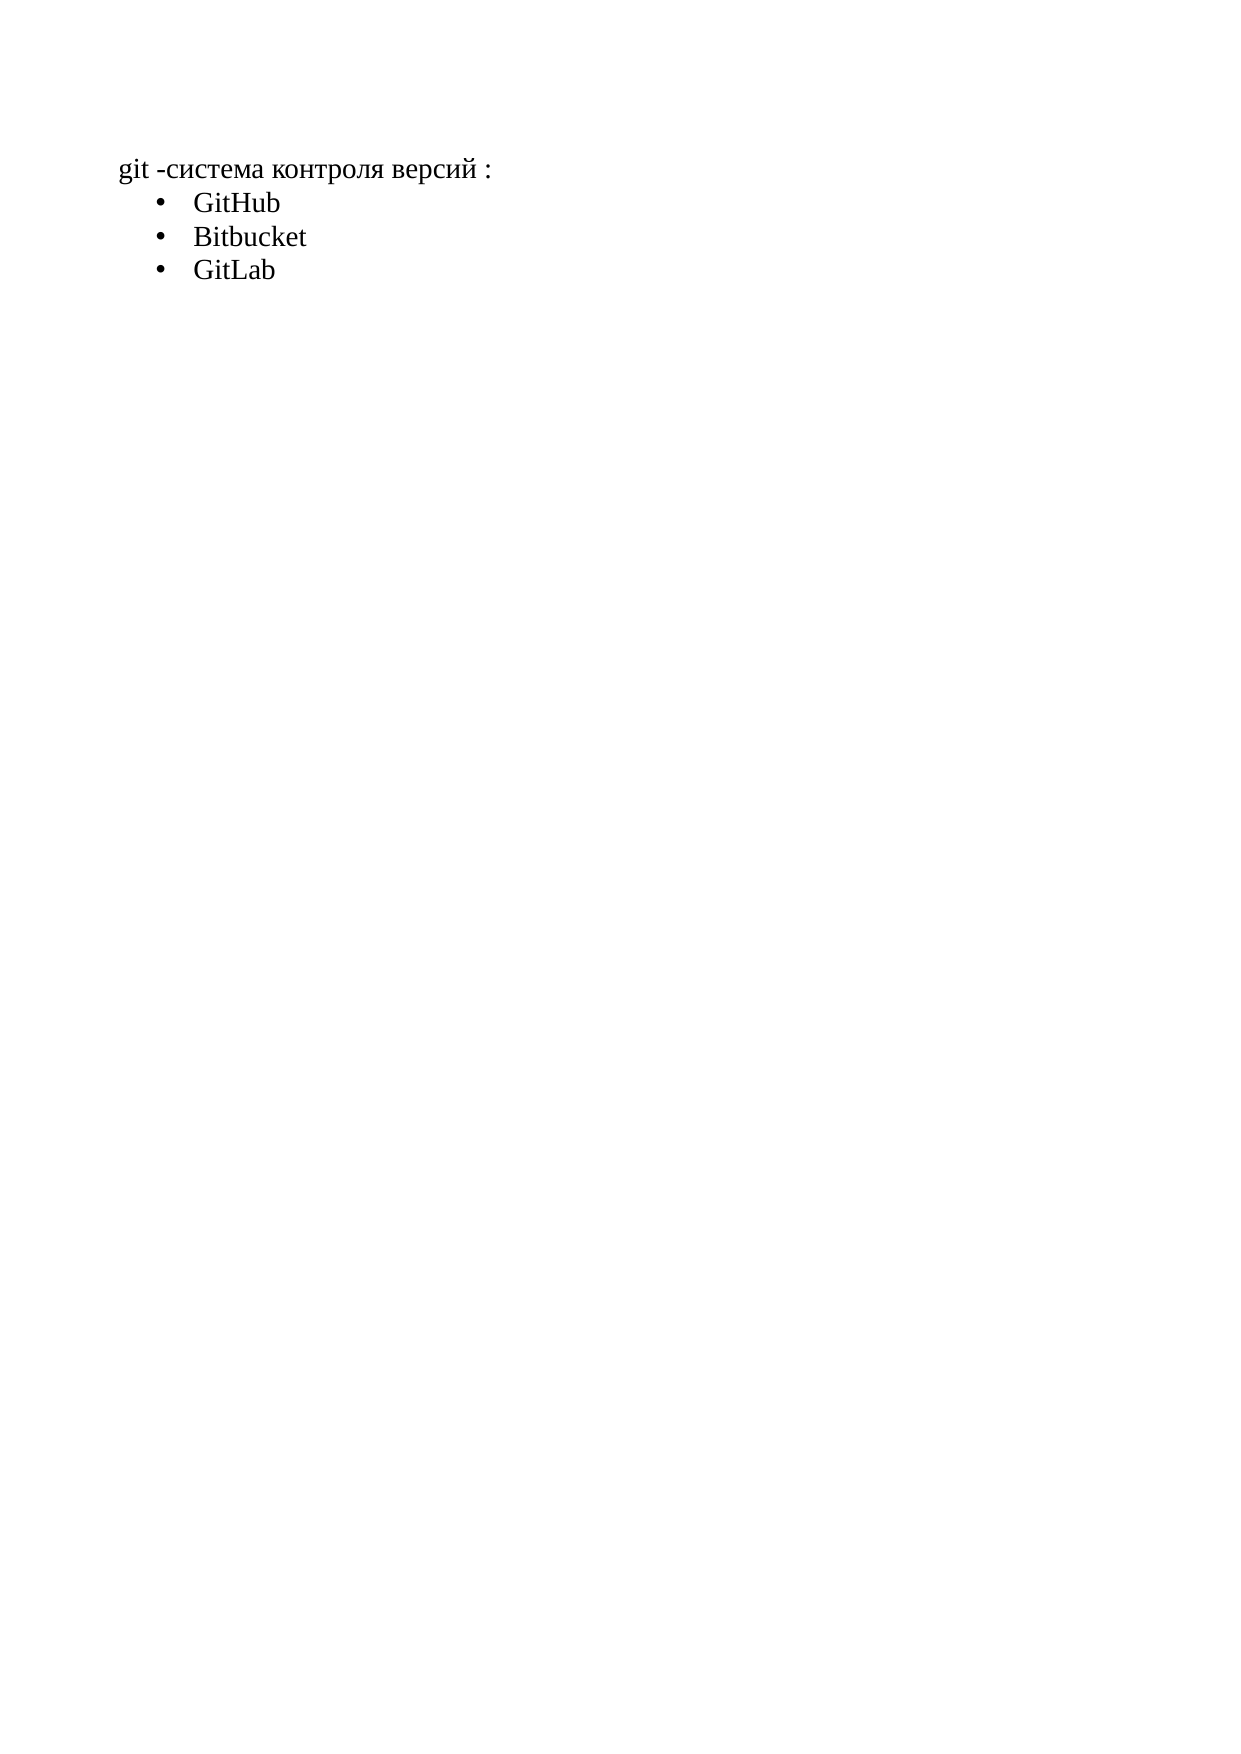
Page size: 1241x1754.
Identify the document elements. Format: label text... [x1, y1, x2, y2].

list GitLab [156, 252, 1122, 286]
list GitHub [156, 185, 1122, 219]
text git -система контроля версий : [118, 152, 1122, 185]
list Bitbucket [156, 219, 1122, 252]
